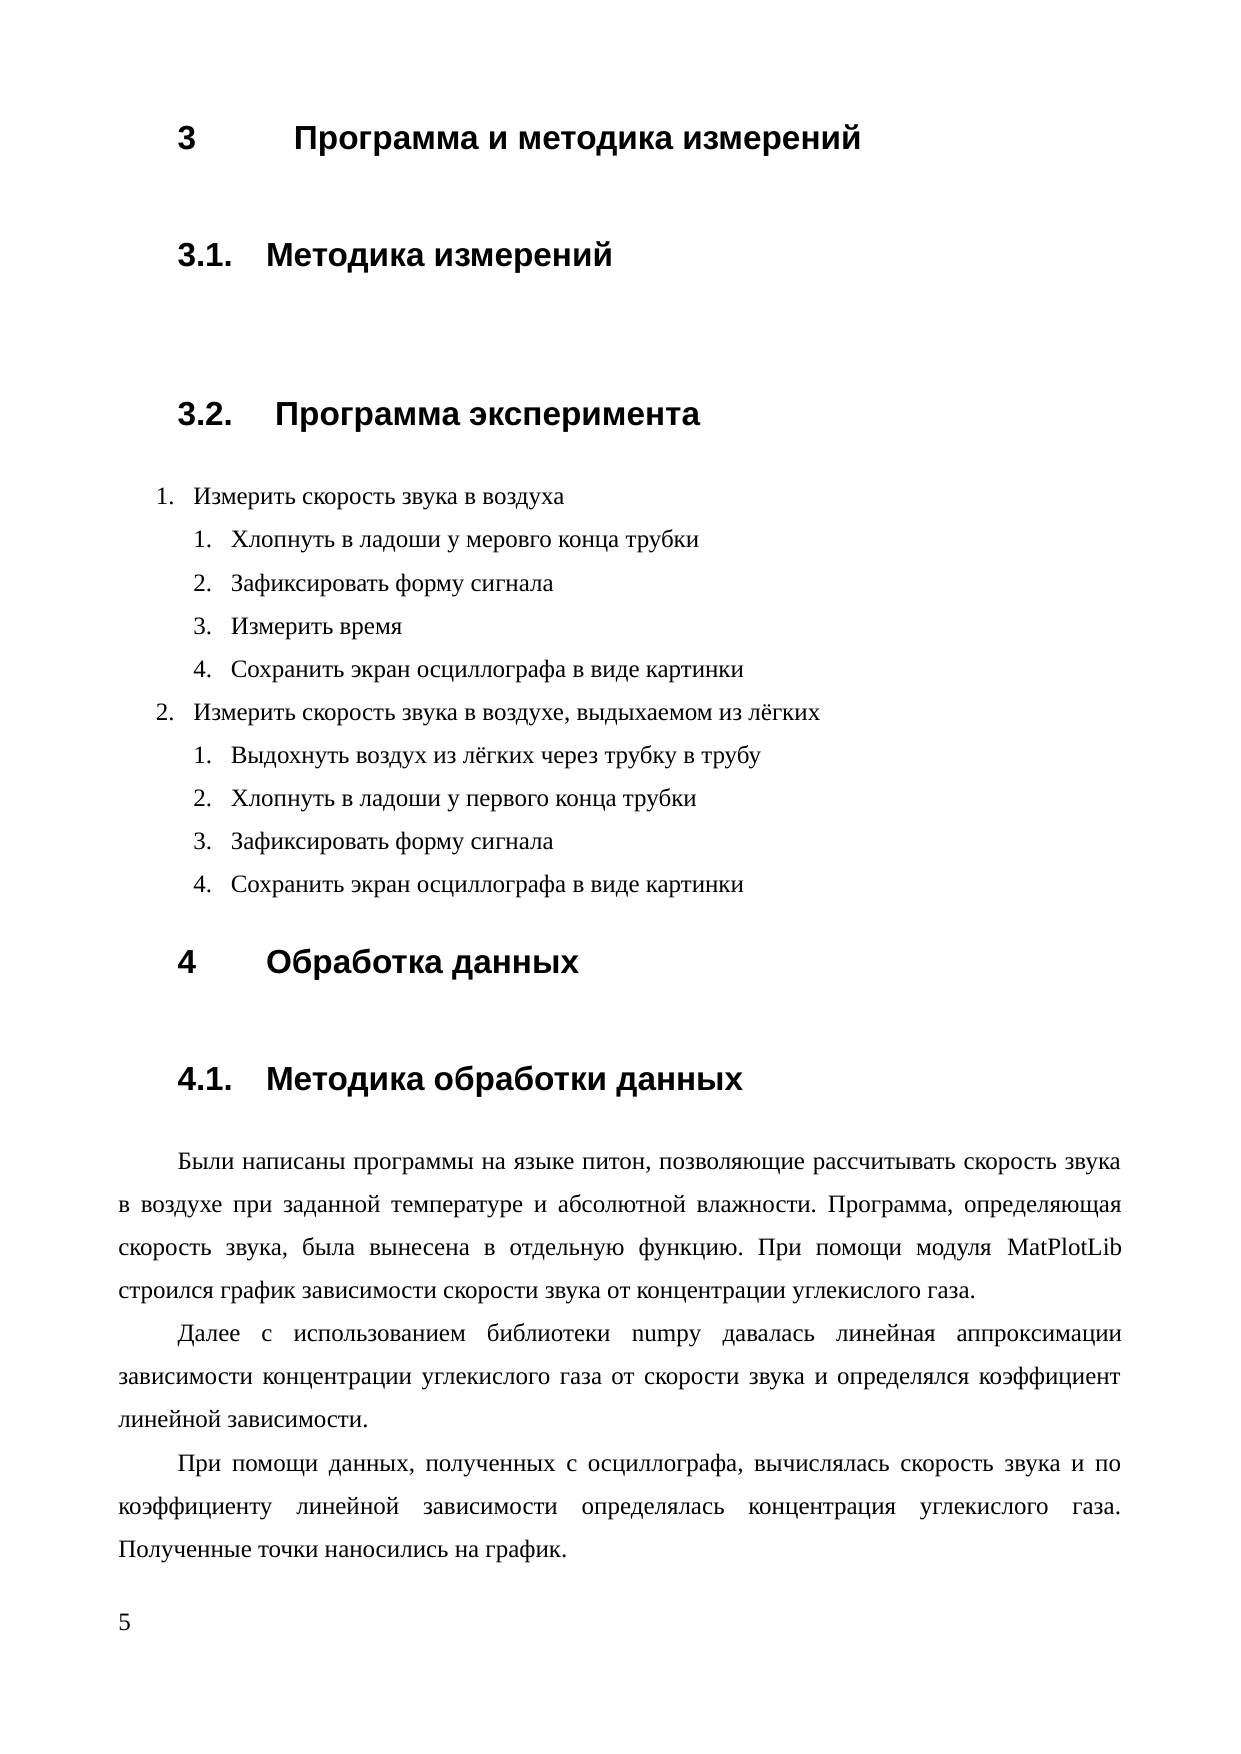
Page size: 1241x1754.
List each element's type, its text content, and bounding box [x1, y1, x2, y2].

list Сохранить экран осциллографа в виде картинки [193, 869, 1122, 898]
list Измерить скорость звука в воздуха [156, 481, 1122, 510]
list Зафиксировать форму сигнала [193, 826, 1122, 855]
text При помощи данных, полученных с осциллографа, вычислялась скорость звука и по коэффициенту линейной зависимости определялась концентрация углекислого газа. Полученные точки наносились на график. [118, 1448, 1122, 1563]
subtitle Обработка данных [118, 942, 1122, 981]
list Выдохнуть воздух из лёгких через трубку в трубу [193, 740, 1122, 769]
list Хлопнуть в ладоши у меровго конца трубки [193, 524, 1122, 553]
subtitle Методика измерений [118, 235, 1122, 273]
subtitle Методика обработки данных [118, 1059, 1122, 1097]
subtitle Программа и методика измерений [118, 118, 1122, 157]
subtitle Программа эксперимента [118, 394, 1122, 433]
text Далее с использованием библиотеки numpy давалась линейная аппроксимации зависимости концентрации углекислого газа от скорости звука и определялся коэффициент линейной зависимости. [118, 1318, 1122, 1433]
list Зафиксировать форму сигнала [193, 568, 1122, 596]
list Измерить время [193, 611, 1122, 639]
text Были написаны программы на языке питон, позволяющие рассчитывать скорость звука в воздухе при заданной температуре и абсолютной влажности. Программа, определяющая скорость звука, была вынесена в отдельную функцию. При помощи модуля MatPlotLib строился график зависимости скорости звука от концентрации углекислого газа. [118, 1146, 1122, 1304]
list Измерить скорость звука в воздухе, выдыхаемом из лёгких [156, 697, 1122, 726]
list Сохранить экран осциллографа в виде картинки [193, 654, 1122, 683]
list Хлопнуть в ладоши у первого конца трубки [193, 783, 1122, 812]
